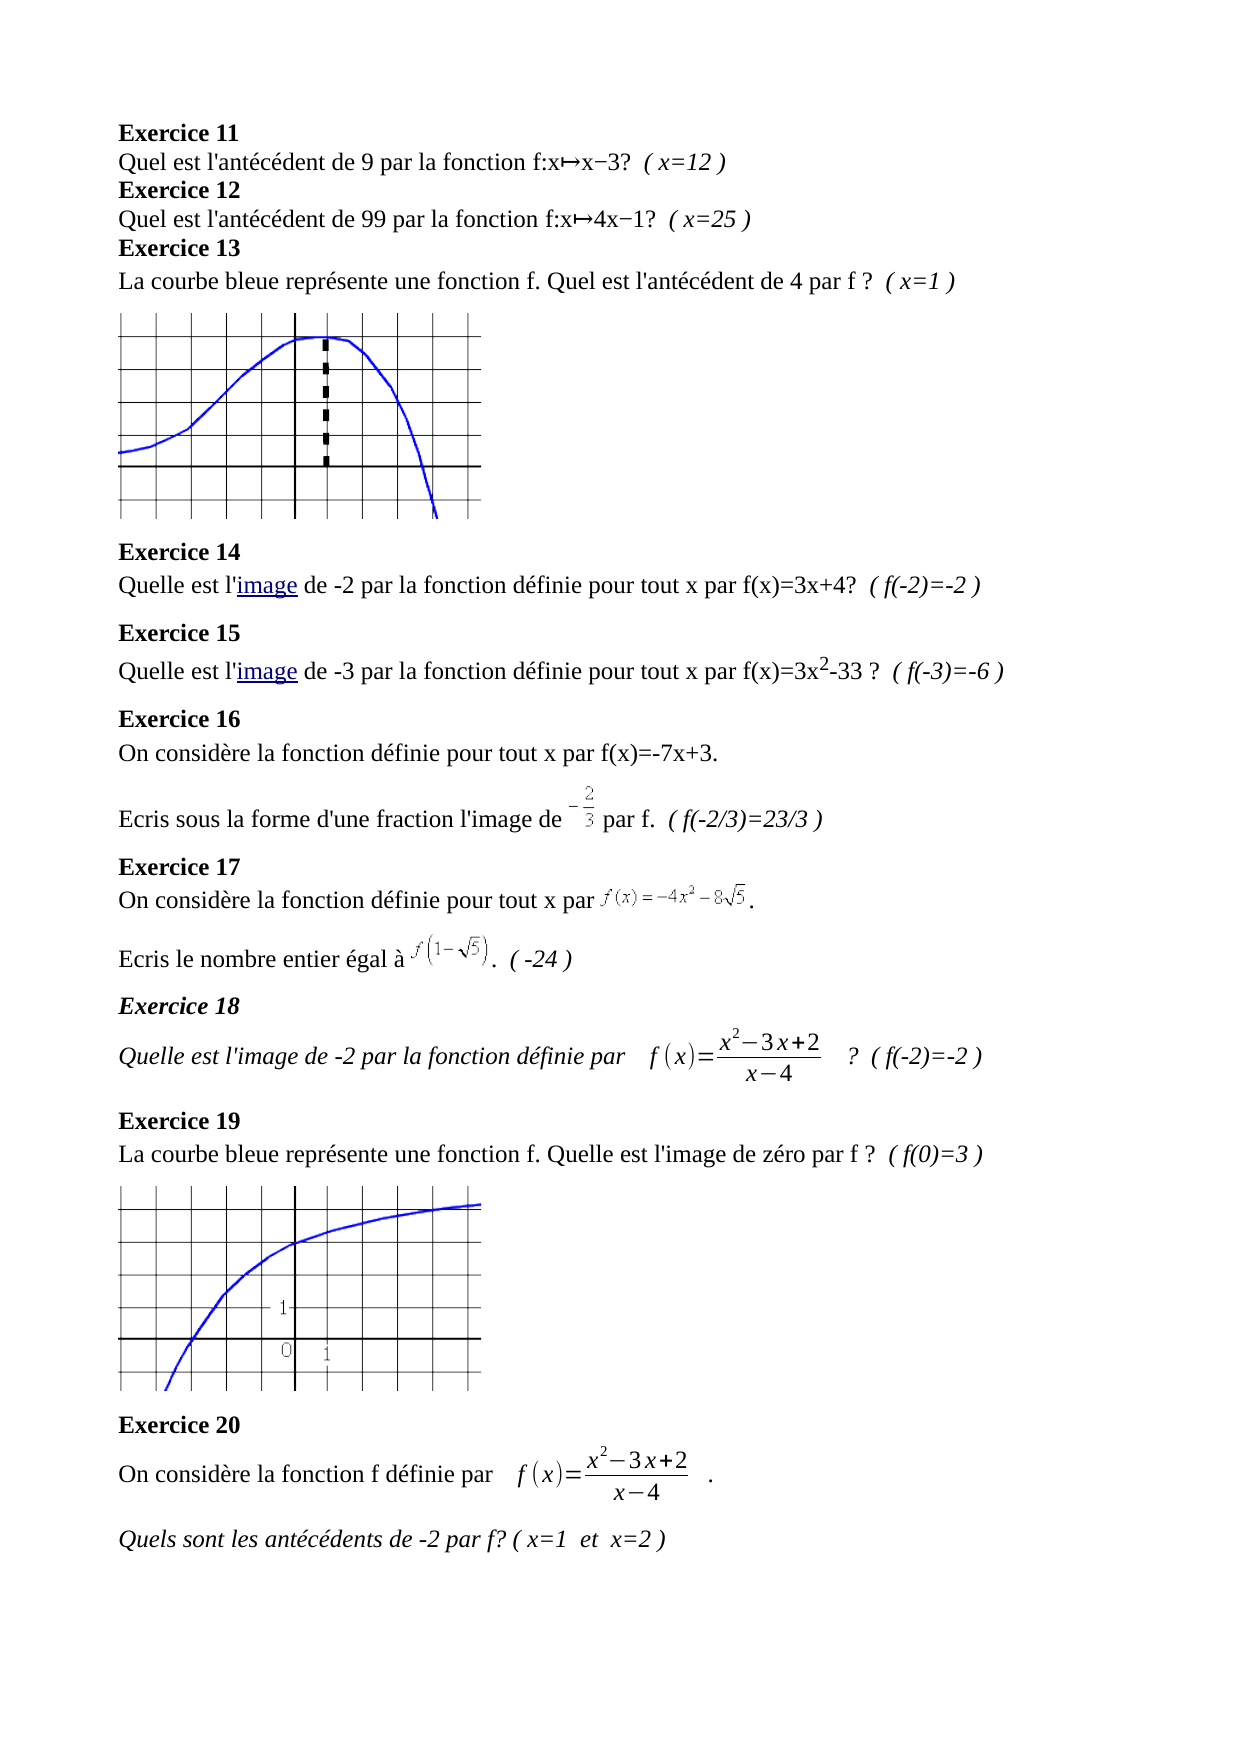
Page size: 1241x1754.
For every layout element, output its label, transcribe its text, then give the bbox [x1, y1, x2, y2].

picture [118, 1186, 482, 1391]
text Ecris sous la forme d'une fraction l'image de par f. ( f(-2/3)=23/3 ) [118, 785, 1122, 833]
text Exercice 15 Quelle est l'image de -3 par la fonction définie pour tout x par f(x)=3x2-33 ? ( f(-3)=-6 ) [118, 618, 1122, 685]
text Ecris le nombre entier égal à . ( -24 ) [118, 933, 1122, 972]
text Exercice 18 Quelle est l'image de -2 par la fonction définie par ? ( f(-2)=-2 ) [118, 991, 1122, 1087]
picture [118, 313, 482, 519]
text Quels sont les antécédents de -2 par f? ( x=1 et x=2 ) [118, 1524, 1122, 1553]
picture [411, 933, 491, 967]
text Exercice 16 On considère la fonction définie pour tout x par f(x)=-7x+3. [118, 704, 1122, 766]
text Exercice 17 On considère la fonction définie pour tout x par . [118, 852, 1122, 914]
text Exercice 20 On considère la fonction f définie par . [118, 1410, 1122, 1505]
picture [600, 884, 749, 909]
text Exercice 13 La courbe bleue représente une fonction f. Quel est l'antécédent de 4 par f ? ( x=1 ) [118, 233, 1122, 295]
text Exercice 12 Quel est l'antécédent de 99 par la fonction f:x↦4x−1? ( x=25 ) [118, 176, 1122, 233]
text Exercice 14 Quelle est l'image de -2 par la fonction définie pour tout x par f(x)=3x+4? ( f(-2)=-2 ) [118, 537, 1122, 599]
picture [568, 785, 597, 828]
text Exercice 19 La courbe bleue représente une fonction f. Quelle est l'image de zéro par f ? ( f(0)=3 ) [118, 1106, 1122, 1167]
text Exercice 11 Quel est l'antécédent de 9 par la fonction f:x↦x−3? ( x=12 ) [118, 118, 1122, 176]
